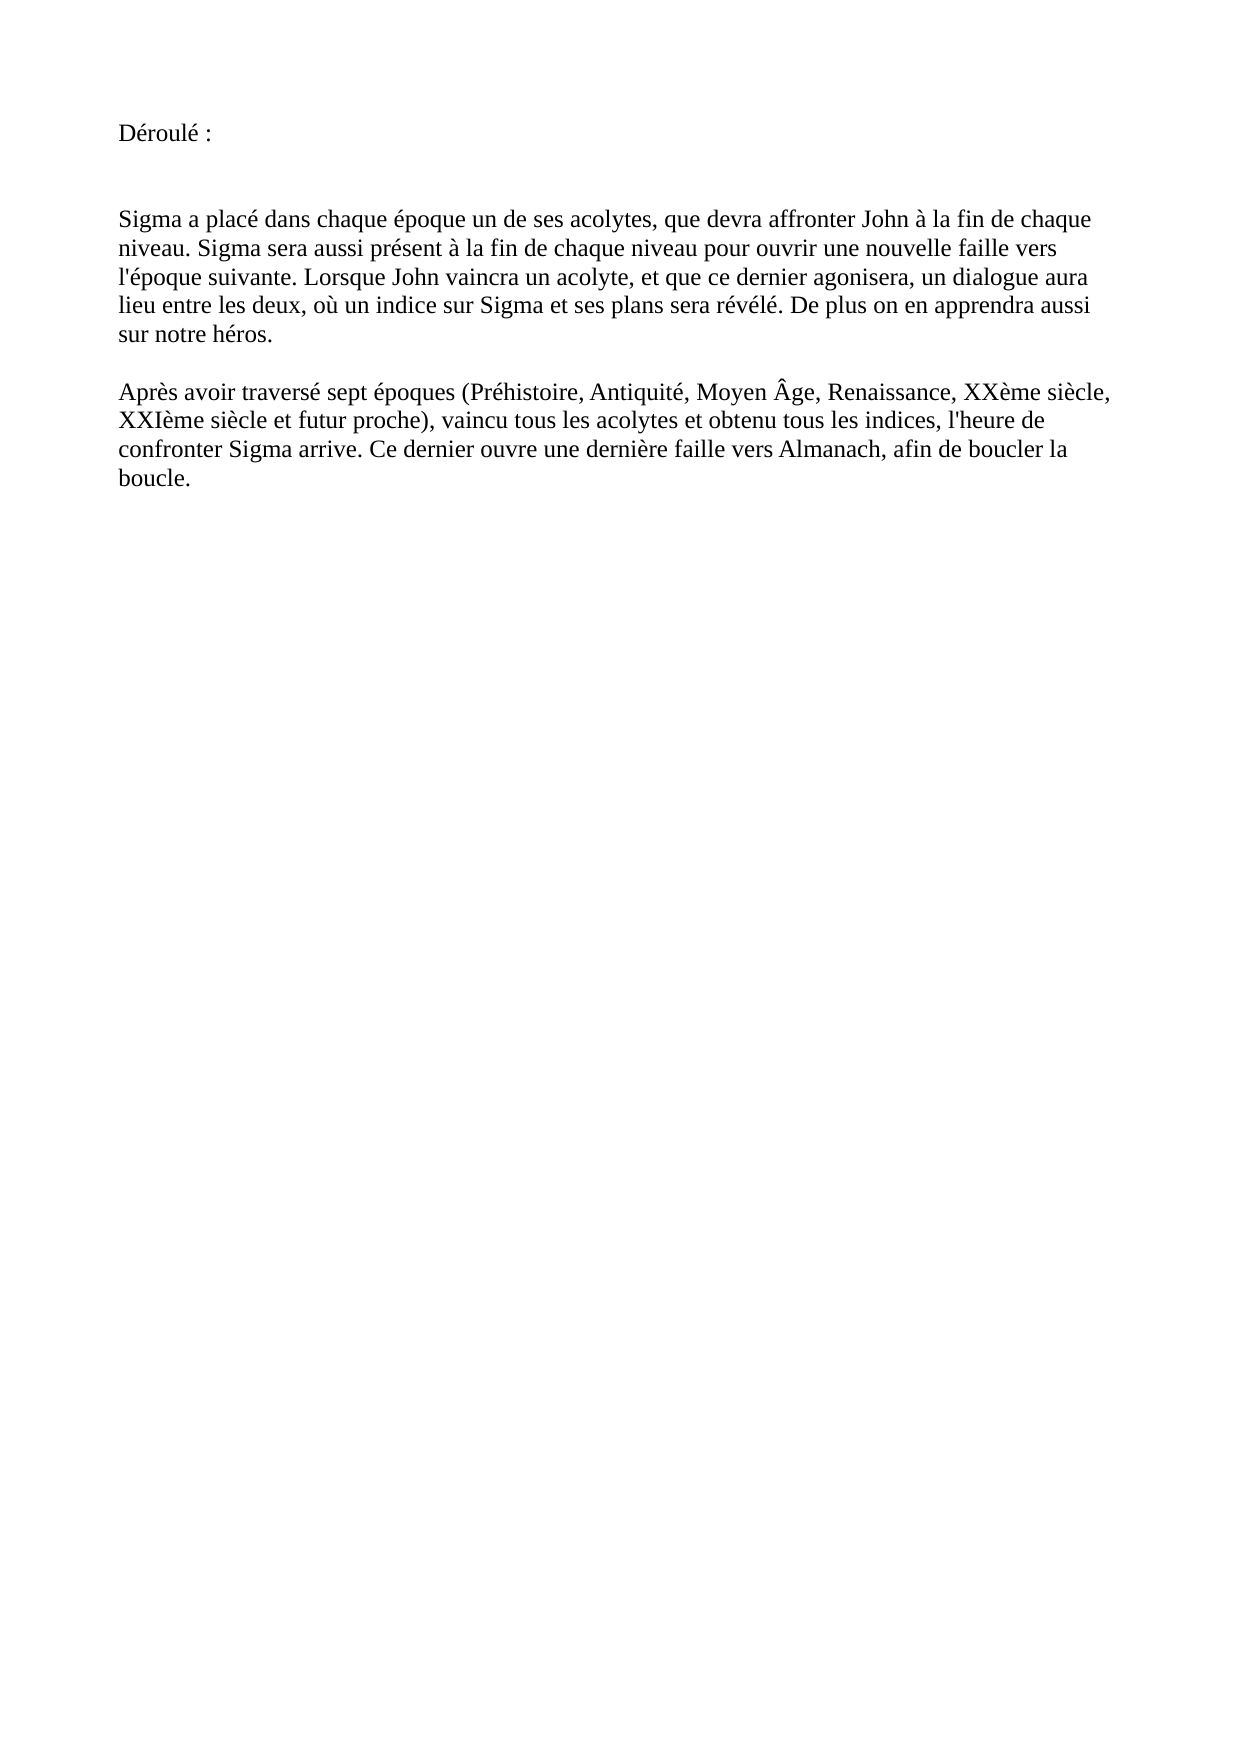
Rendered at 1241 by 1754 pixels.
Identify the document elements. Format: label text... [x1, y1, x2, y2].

text Sigma a placé dans chaque époque un de ses acolytes, que devra affronter John à la fin de chaque niveau. Sigma sera aussi présent à la fin de chaque niveau pour ouvrir une nouvelle faille vers l'époque suivante. Lorsque John vaincra un acolyte, et que ce dernier agonisera, un dialogue aura lieu entre les deux, où un indice sur Sigma et ses plans sera révélé. De plus on en apprendra aussi sur notre héros. [118, 204, 1122, 348]
text Après avoir traversé sept époques (Préhistoire, Antiquité, Moyen Âge, Renaissance, XXème siècle, XXIème siècle et futur proche), vaincu tous les acolytes et obtenu tous les indices, l'heure de confronter Sigma arrive. Ce dernier ouvre une dernière faille vers Almanach, afin de boucler la boucle. [118, 377, 1122, 492]
text Déroulé : [118, 118, 1122, 147]
